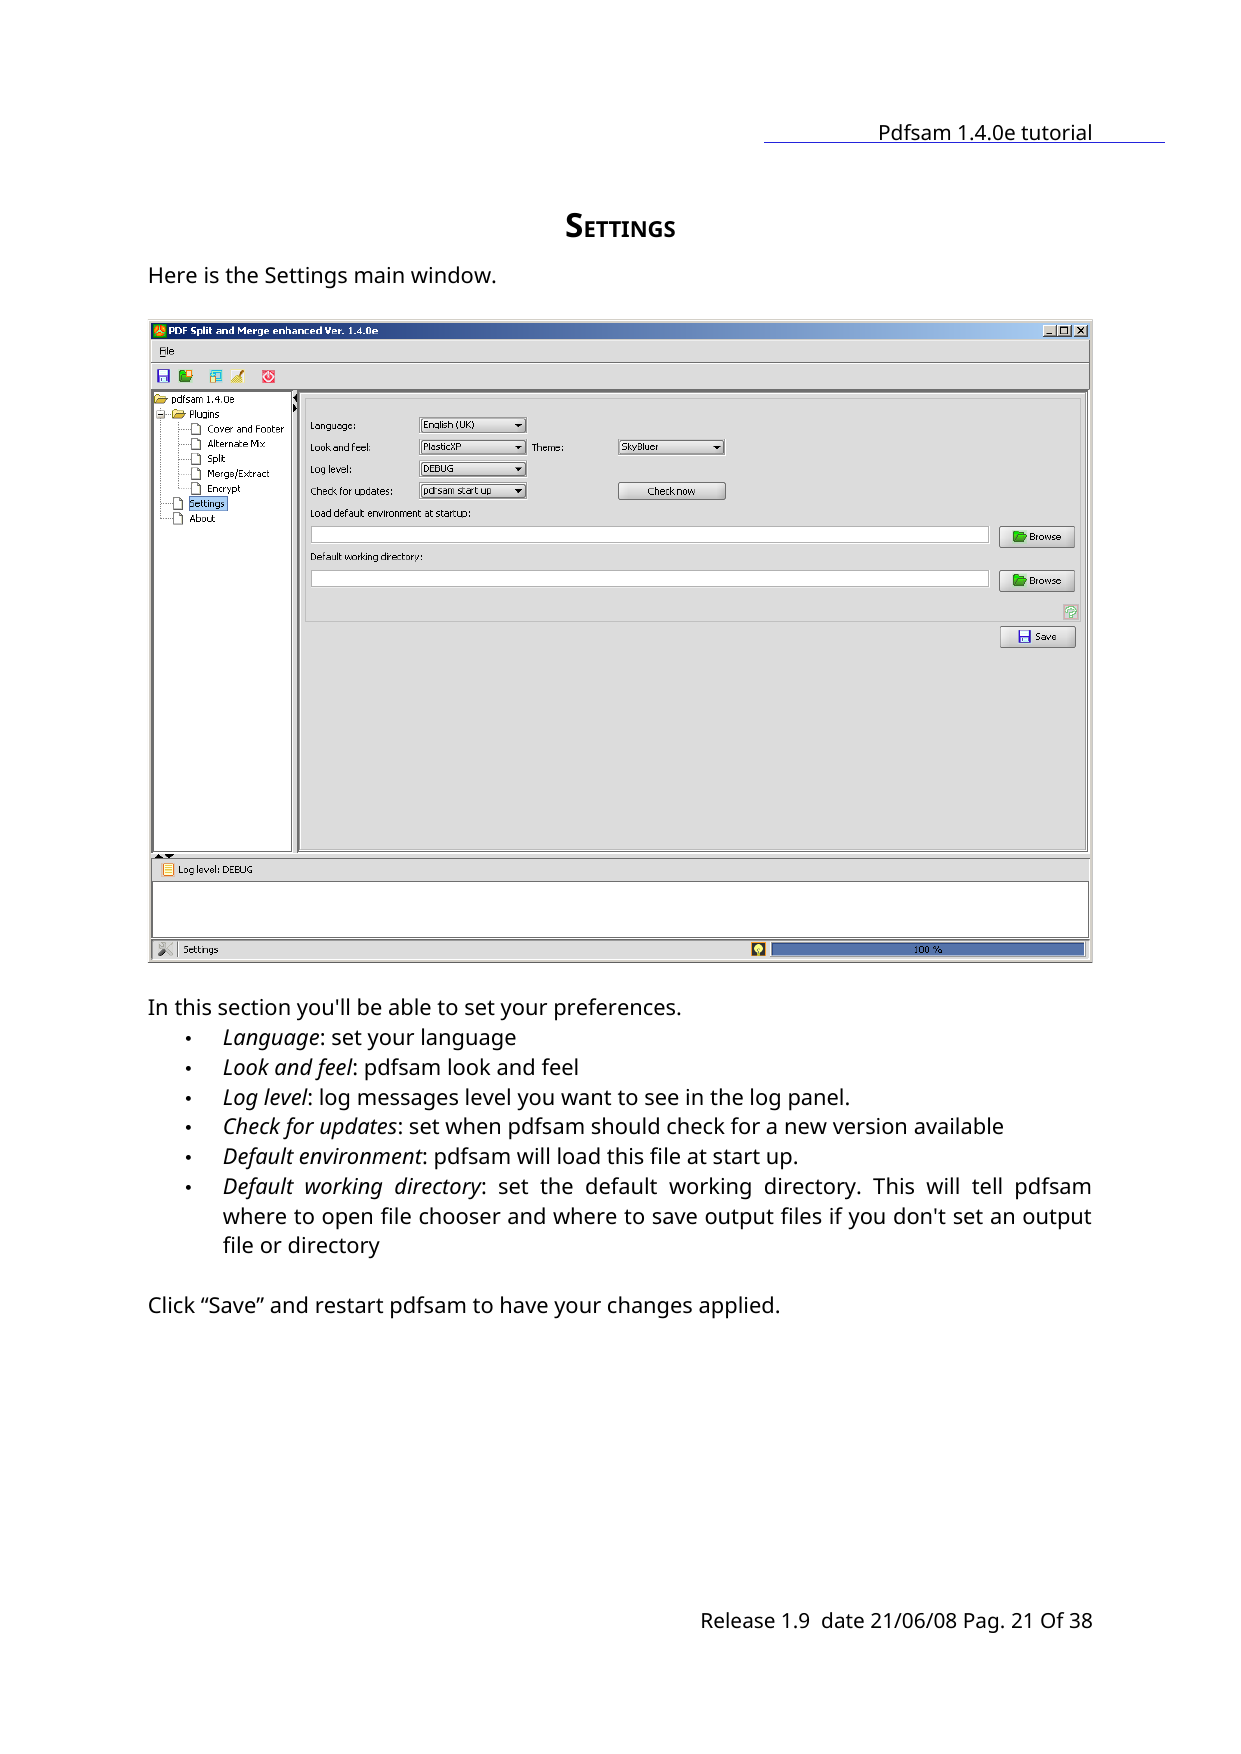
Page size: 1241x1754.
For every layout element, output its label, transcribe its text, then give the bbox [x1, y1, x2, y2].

list Check for updates: set when pdfsam should check for a new version available [185, 1111, 1093, 1141]
list Default working directory: set the default working directory. This will tell pdfsam where to open file chooser and where to save output files if you don't set an output file or directory [185, 1171, 1093, 1260]
text Here is the Settings main window. [148, 260, 1093, 290]
picture [147, 319, 1093, 963]
text Settings [148, 202, 1093, 247]
list Look and feel: pdfsam look and feel [185, 1052, 1093, 1081]
list Log level: log messages level you want to see in the log panel. [185, 1081, 1093, 1111]
list Language: set your language [185, 1022, 1093, 1052]
list Default environment: pdfsam will load this file at start up. [185, 1141, 1093, 1171]
text In this section you'll be able to set your preferences. [148, 992, 1093, 1022]
text Click “Save” and restart pdfsam to have your changes applied. [148, 1290, 1093, 1320]
